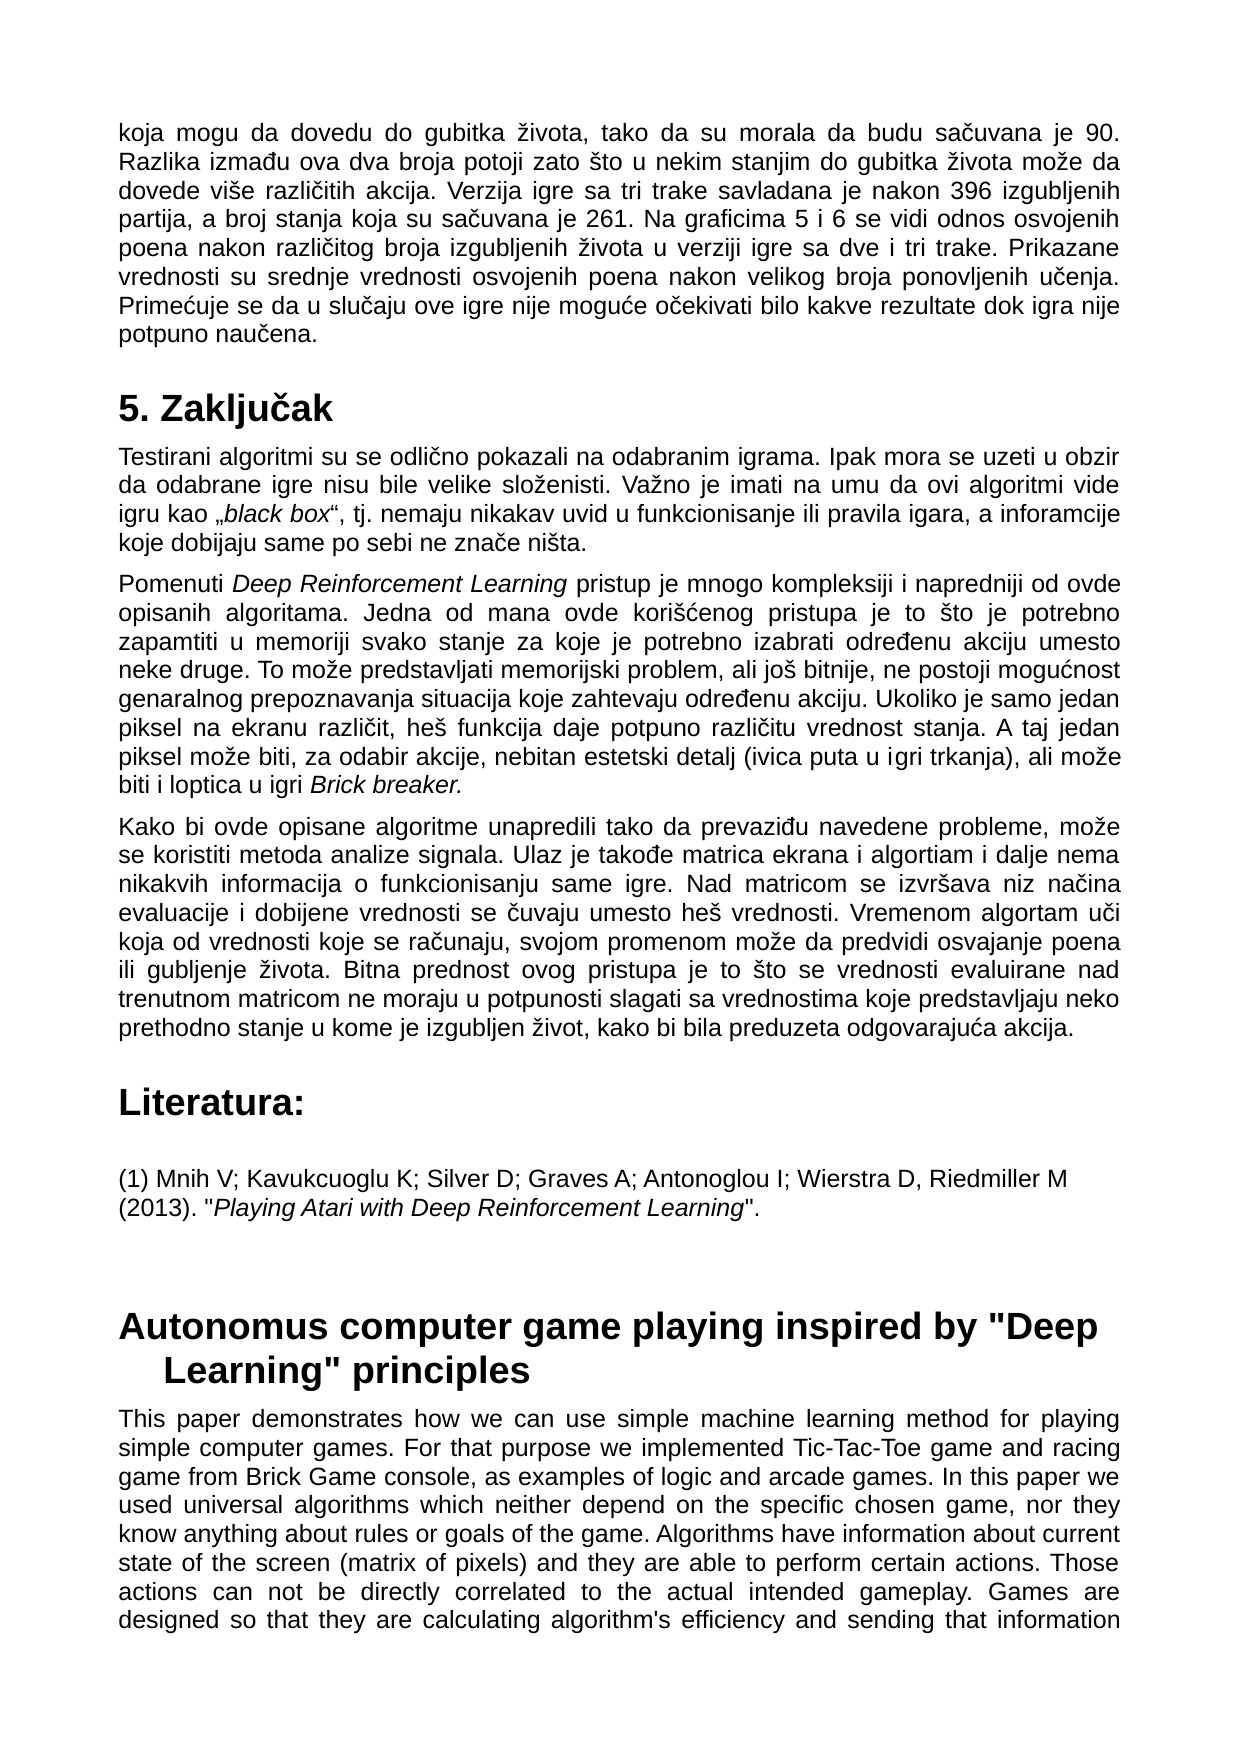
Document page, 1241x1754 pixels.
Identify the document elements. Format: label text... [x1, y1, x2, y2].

text Kako bi ovde opisane algoritme unapredili tako da prevaziđu navedene probleme, može se koristiti metoda analize signala. Ulaz je takođe matrica ekrana i algortiam i dalje nema nikakvih informacija o funkcionisanju same igre. Nad matricom se izvršava niz načina evaluacije i dobijene vrednosti se čuvaju umesto heš vrednosti. Vremenom algortam uči koja od vrednosti koje se računaju, svojom promenom može da predvidi osvajanje poena ili gubljenje života. Bitna prednost ovog pristupa je to što se vrednosti evaluirane nad trenutnom matricom ne moraju u potpunosti slagati sa vrednostima koje predstavljaju neko prethodno stanje u kome je izgubljen život, kako bi bila preduzeta odgovarajuća akcija. [118, 812, 1122, 1042]
subtitle 5. Zaključak [118, 386, 1122, 429]
subtitle Autonomus computer game playing inspired by "Deep Learning" principles [118, 1304, 1122, 1391]
text koja mogu da dovedu do gubitka života, tako da su morala da budu sačuvana je 90. Razlika izmađu ova dva broja potoji zato što u nekim stanjim do gubitka života može da dovede više različitih akcija. Verzija igre sa tri trake savladana je nakon 396 izgubljenih partija, a broj stanja koja su sačuvana je 261. Na graficima 5 i 6 se vidi odnos osvojenih poena nakon različitog broja izgubljenih života u verziji igre sa dve i tri trake. Prikazane vrednosti su srednje vrednosti osvojenih poena nakon velikog broja ponovljenih učenja. Primećuje se da u slučaju ove igre nije moguće očekivati bilo kakve rezultate dok igra nije potpuno naučena. [118, 118, 1122, 348]
text Pomenuti Deep Reinforcement Learning pristup je mnogo kompleksiji i napredniji od ovde opisanih algoritama. Jedna od mana ovde korišćenog pristupa je to što je potrebno zapamtiti u memoriji svako stanje za koje je potrebno izabrati određenu akciju umesto neke druge. To može predstavljati memorijski problem, ali još bitnije, ne postoji mogućnost genaralnog prepoznavanja situacija koje zahtevaju određenu akciju. Ukoliko je samo jedan piksel na ekranu različit, heš funkcija daje potpuno različitu vrednost stanja. A taj jedan piksel može biti, za odabir akcije, nebitan estetski detalj (ivica puta u igri trkanja), ali može biti i loptica u igri Brick breaker. [118, 569, 1122, 799]
text (1) Mnih V; Kavukcuoglu K; Silver D; Graves A; Antonoglou I; Wierstra D, Riedmiller M (2013). "Playing Atari with Deep Reinforcement Learning". [118, 1164, 1122, 1222]
subtitle Literatura: [118, 1079, 1122, 1123]
text This paper demonstrates how we can use simple machine learning method for playing simple computer games. For that purpose we implemented Tic-Tac-Toe game and racing game from Brick Game console, as examples of logic and arcade games. In this paper we used universal algorithms which neither depend on the specific chosen game, nor they know anything about rules or goals of the game. Algorithms have information about current state of the screen (matrix of pixels) and they are able to perform certain actions. Those actions can not be directly correlated to the actual intended gameplay. Games are designed so that they are calculating algorithm's efficiency and sending that information [118, 1404, 1122, 1634]
text Testirani algoritmi su se odlično pokazali na odabranim igrama. Ipak mora se uzeti u obzir da odabrane igre nisu bile velike složenisti. Važno je imati na umu da ovi algoritmi vide igru kao „black box“, tj. nemaju nikakav uvid u funkcionisanje ili pravila igara, a inforamcije koje dobijaju same po sebi ne znače ništa. [118, 442, 1122, 557]
